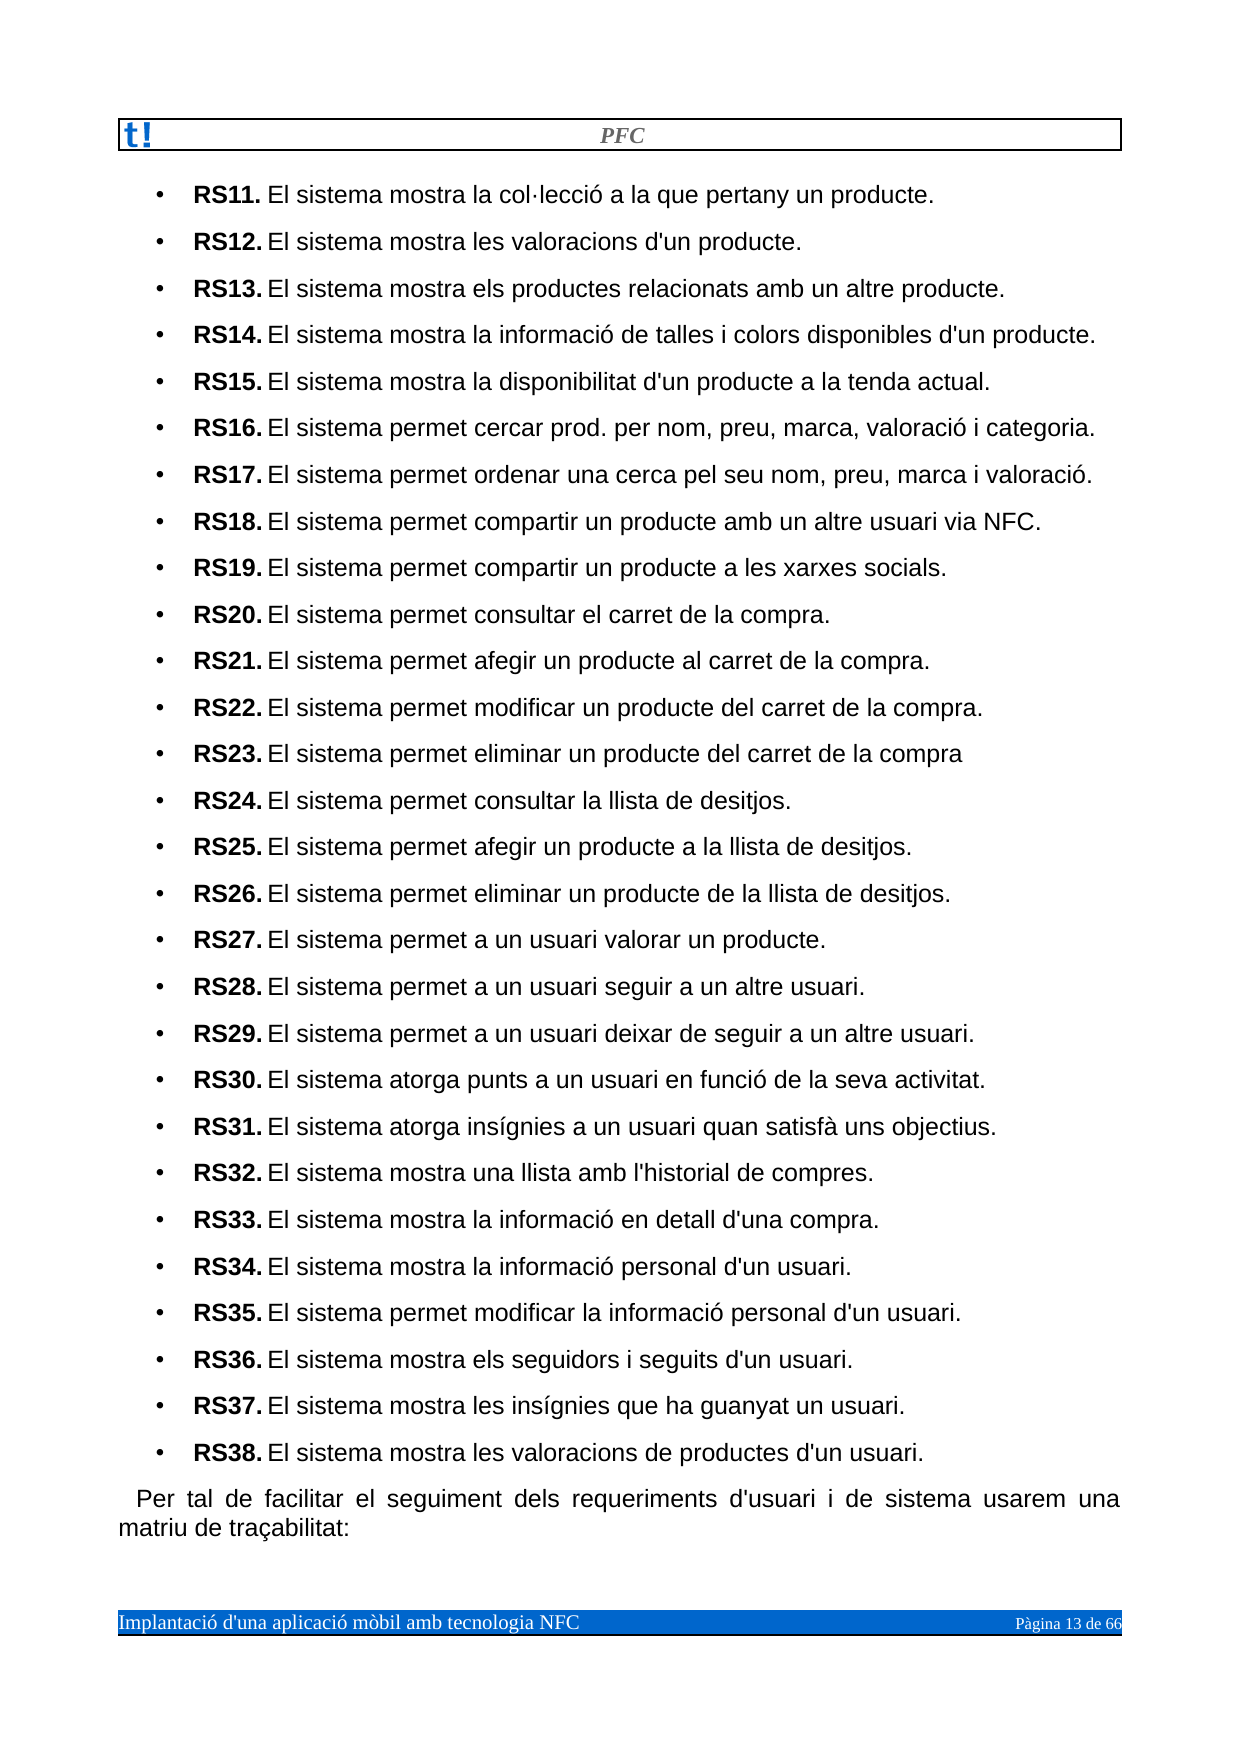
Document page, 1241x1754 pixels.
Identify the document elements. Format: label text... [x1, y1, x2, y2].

list RS35. El sistema permet modificar la informació personal d'un usuari. [156, 1298, 1122, 1327]
list RS12. El sistema mostra les valoracions d'un producte. [156, 227, 1122, 256]
list RS17. El sistema permet ordenar una cerca pel seu nom, preu, marca i valoració. [156, 460, 1122, 489]
list RS28. El sistema permet a un usuari seguir a un altre usuari. [156, 972, 1122, 1001]
list RS15. El sistema mostra la disponibilitat d'un producte a la tenda actual. [156, 367, 1122, 396]
list RS34. El sistema mostra la informació personal d'un usuari. [156, 1251, 1122, 1280]
list RS20. El sistema permet consultar el carret de la compra. [156, 599, 1122, 628]
list RS13. El sistema mostra els productes relacionats amb un altre producte. [156, 274, 1122, 302]
list RS18. El sistema permet compartir un producte amb un altre usuari via NFC. [156, 506, 1122, 535]
list RS23. El sistema permet eliminar un producte del carret de la compra [156, 739, 1122, 768]
list RS33. El sistema mostra la informació en detall d'una compra. [156, 1205, 1122, 1234]
list RS22. El sistema permet modificar un producte del carret de la compra. [156, 693, 1122, 722]
list RS32. El sistema mostra una llista amb l'historial de compres. [156, 1158, 1122, 1187]
list RS11. El sistema mostra la col·lecció a la que pertany un producte. [156, 181, 1122, 209]
text Per tal de facilitar el seguiment dels requeriments d'usuari i de sistema usarem una matriu de traçabilitat: [118, 1484, 1122, 1542]
picture [123, 121, 151, 148]
list RS14. El sistema mostra la informació de talles i colors disponibles d'un producte. [156, 320, 1122, 349]
list RS16. El sistema permet cercar prod. per nom, preu, marca, valoració i categoria. [156, 413, 1122, 442]
list RS27. El sistema permet a un usuari valorar un producte. [156, 926, 1122, 954]
list RS38. El sistema mostra les valoracions de productes d'un usuari. [156, 1438, 1122, 1467]
list RS19. El sistema permet compartir un producte a les xarxes socials. [156, 553, 1122, 582]
list RS25. El sistema permet afegir un producte a la llista de desitjos. [156, 832, 1122, 861]
list RS29. El sistema permet a un usuari deixar de seguir a un altre usuari. [156, 1019, 1122, 1047]
list RS26. El sistema permet eliminar un producte de la llista de desitjos. [156, 879, 1122, 908]
list RS31. El sistema atorga insígnies a un usuari quan satisfà uns objectius. [156, 1112, 1122, 1141]
list RS36. El sistema mostra els seguidors i seguits d'un usuari. [156, 1344, 1122, 1373]
list RS30. El sistema atorga punts a un usuari en funció de la seva activitat. [156, 1065, 1122, 1094]
list RS37. El sistema mostra les insígnies que ha guanyat un usuari. [156, 1391, 1122, 1420]
list RS21. El sistema permet afegir un producte al carret de la compra. [156, 646, 1122, 675]
list RS24. El sistema permet consultar la llista de desitjos. [156, 786, 1122, 815]
